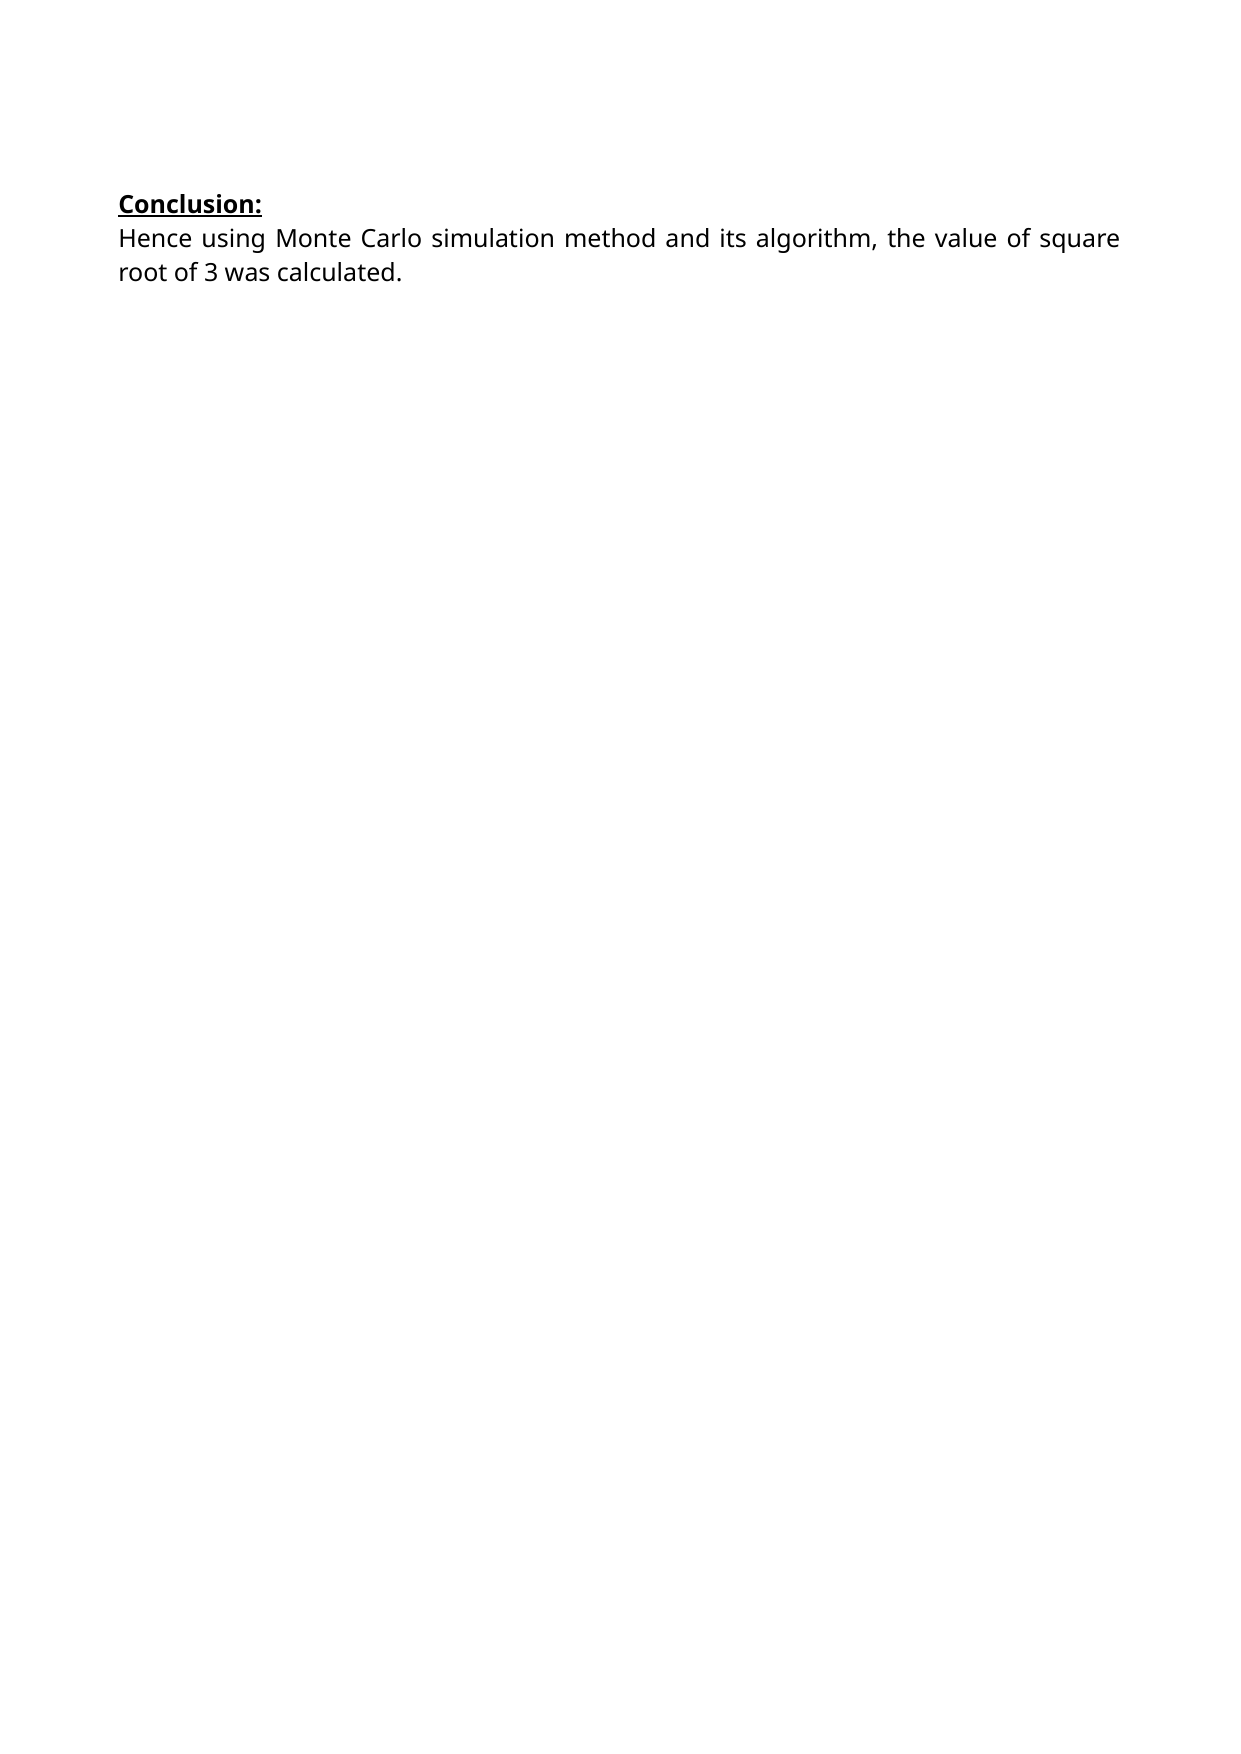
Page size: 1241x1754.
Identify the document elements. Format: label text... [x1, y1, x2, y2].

text Hence using Monte Carlo simulation method and its algorithm, the value of square root of 3 was calculated. [118, 220, 1122, 288]
text Conclusion: [118, 186, 1122, 220]
